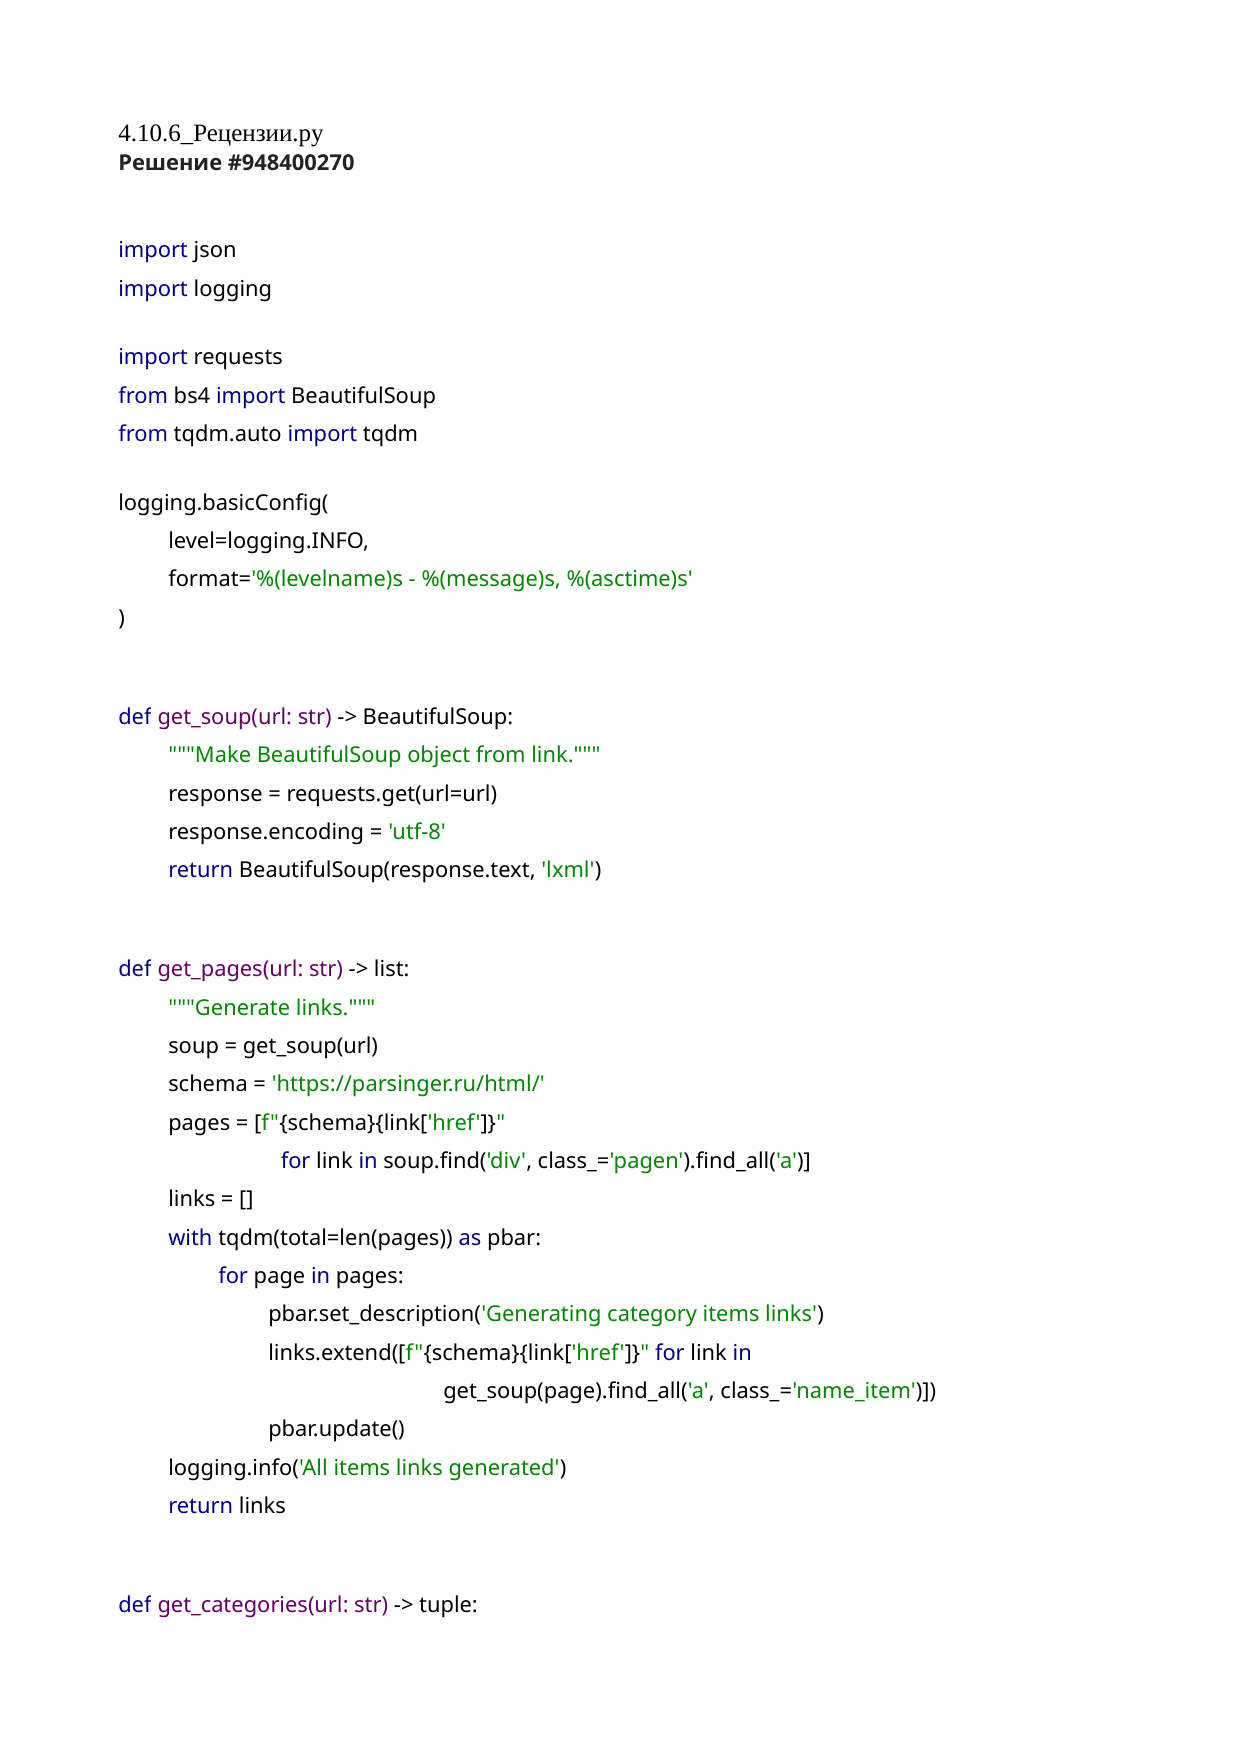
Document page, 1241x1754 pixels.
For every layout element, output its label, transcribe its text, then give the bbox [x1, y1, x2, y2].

text for page in pages: [118, 1260, 1122, 1290]
text import requests [118, 341, 1122, 371]
text return links [118, 1490, 1122, 1520]
text pbar.update() [118, 1413, 1122, 1443]
text ) [118, 602, 1122, 631]
text logging.basicConfig( [118, 487, 1122, 516]
text links = [] [118, 1183, 1122, 1213]
text def get_soup(url: str) -> BeautifulSoup: [118, 701, 1122, 731]
text soup = get_soup(url) [118, 1030, 1122, 1060]
text def get_categories(url: str) -> tuple: [118, 1589, 1122, 1619]
text from bs4 import BeautifulSoup [118, 379, 1122, 409]
text Решение #948400270 [118, 147, 1122, 177]
text response.encoding = 'utf-8' [118, 816, 1122, 846]
text response = requests.get(url=url) [118, 777, 1122, 807]
text pages = [f"{schema}{link['href']}" [118, 1107, 1122, 1136]
text pbar.set_description('Generating category items links') [118, 1298, 1122, 1328]
text format='%(levelname)s - %(message)s, %(asctime)s' [118, 563, 1122, 593]
text schema = 'https://parsinger.ru/html/' [118, 1068, 1122, 1098]
text """Make BeautifulSoup object from link.""" [118, 739, 1122, 769]
text for link in soup.find('div', class_='pagen').find_all('a')] [118, 1145, 1122, 1175]
text links.extend([f"{schema}{link['href']}" for link in [118, 1337, 1122, 1366]
text with tqdm(total=len(pages)) as pbar: [118, 1222, 1122, 1251]
text get_soup(page).find_all('a', class_='name_item')]) [118, 1375, 1122, 1405]
text 4.10.6_Рецензии.py [118, 118, 1122, 147]
text from tqdm.auto import tqdm [118, 418, 1122, 448]
text import json [118, 234, 1122, 264]
text import logging [118, 272, 1122, 302]
text """Generate links.""" [118, 992, 1122, 1021]
text def get_pages(url: str) -> list: [118, 953, 1122, 983]
text return BeautifulSoup(response.text, 'lxml') [118, 854, 1122, 884]
text logging.info('All items links generated') [118, 1452, 1122, 1481]
text level=logging.INFO, [118, 525, 1122, 555]
